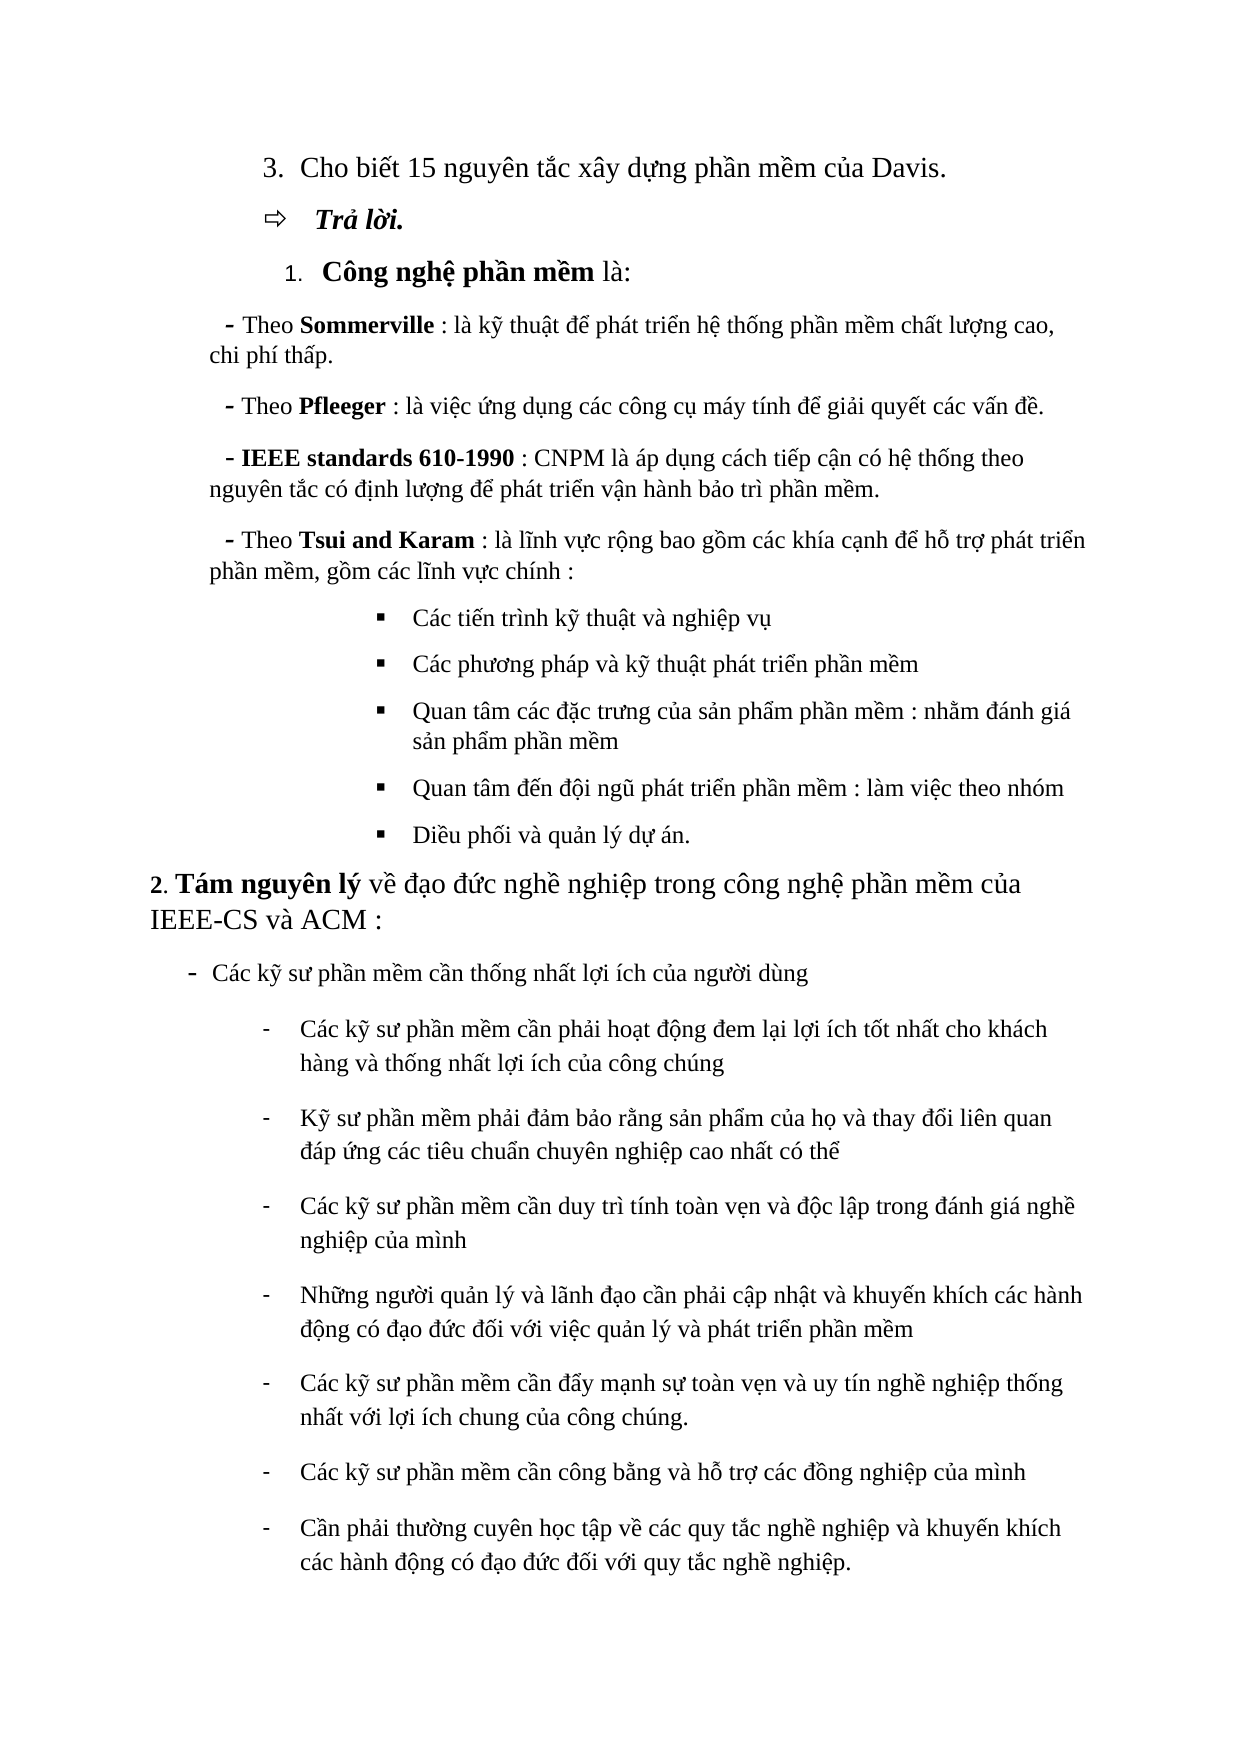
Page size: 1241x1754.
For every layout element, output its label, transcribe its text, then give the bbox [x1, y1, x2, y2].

list Cần phải thường cuyên học tập về các quy tắc nghề nghiệp và khuyến khích các hành động có đạo đức đối với quy tắc nghề nghiệp. [262, 1512, 1090, 1576]
list Các kỹ sư phần mềm cần duy trì tính toàn vẹn và độc lập trong đánh giá nghề nghiệp của mình [262, 1190, 1090, 1254]
list Quan tâm các đặc trưng của sản phẩm phần mềm : nhằm đánh giá sản phẩm phần mềm [375, 696, 1090, 755]
list Quan tâm đến đội ngũ phát triển phần mềm : làm việc theo nhóm [375, 773, 1090, 802]
list Các kỹ sư phần mềm cần đẩy mạnh sự toàn vẹn và uy tín nghề nghiệp thống nhất với lợi ích chung của công chúng. [262, 1368, 1090, 1431]
list Diều phối và quản lý dự án. [375, 820, 1090, 848]
list Cho biết 15 nguyên tắc xây dựng phần mềm của Davis. [262, 150, 1090, 183]
list Công nghệ phần mềm là: [284, 254, 1090, 287]
list Kỹ sư phần mềm phải đảm bảo rằng sản phẩm của họ và thay đổi liên quan đáp ứng các tiêu chuẩn chuyên nghiệp cao nhất có thể [262, 1102, 1090, 1165]
text - Theo Pfleeger : là việc ứng dụng các công cụ máy tính để giải quyết các vấn đề. [209, 387, 1090, 421]
list Trả lời. [262, 202, 1090, 236]
text - Theo Tsui and Karam : là lĩnh vực rộng bao gồm các khía cạnh để hỗ trợ phát triển phần mềm, gồm các lĩnh vực chính : [209, 521, 1090, 584]
list Những người quản lý và lãnh đạo cần phải cập nhật và khuyến khích các hành động có đạo đức đối với việc quản lý và phát triển phần mềm [262, 1279, 1090, 1342]
list Các kỹ sư phần mềm cần công bằng và hỗ trợ các đồng nghiệp của mình [262, 1456, 1090, 1487]
text - Theo Sommerville : là kỹ thuật để phát triển hệ thống phần mềm chất lượng cao, chi phí thấp. [209, 306, 1090, 369]
text - IEEE standards 610-1990 : CNPM là áp dụng cách tiếp cận có hệ thống theo nguyên tắc có định lượng để phát triển vận hành bảo trì phần mềm. [209, 439, 1090, 503]
list Các kỹ sư phần mềm cần phải hoạt động đem lại lợi ích tốt nhất cho khách hàng và thống nhất lợi ích của công chúng [262, 1013, 1090, 1077]
text 2. Tám nguyên lý về đạo đức nghề nghiệp trong công nghệ phần mềm của IEEE-CS và ACM : [150, 867, 1090, 935]
text - Các kỹ sư phần mềm cần thống nhất lợi ích của người dùng [150, 954, 1090, 987]
list Các tiến trình kỹ thuật và nghiệp vụ [375, 603, 1090, 631]
list Các phương pháp và kỹ thuật phát triển phần mềm [375, 649, 1090, 678]
